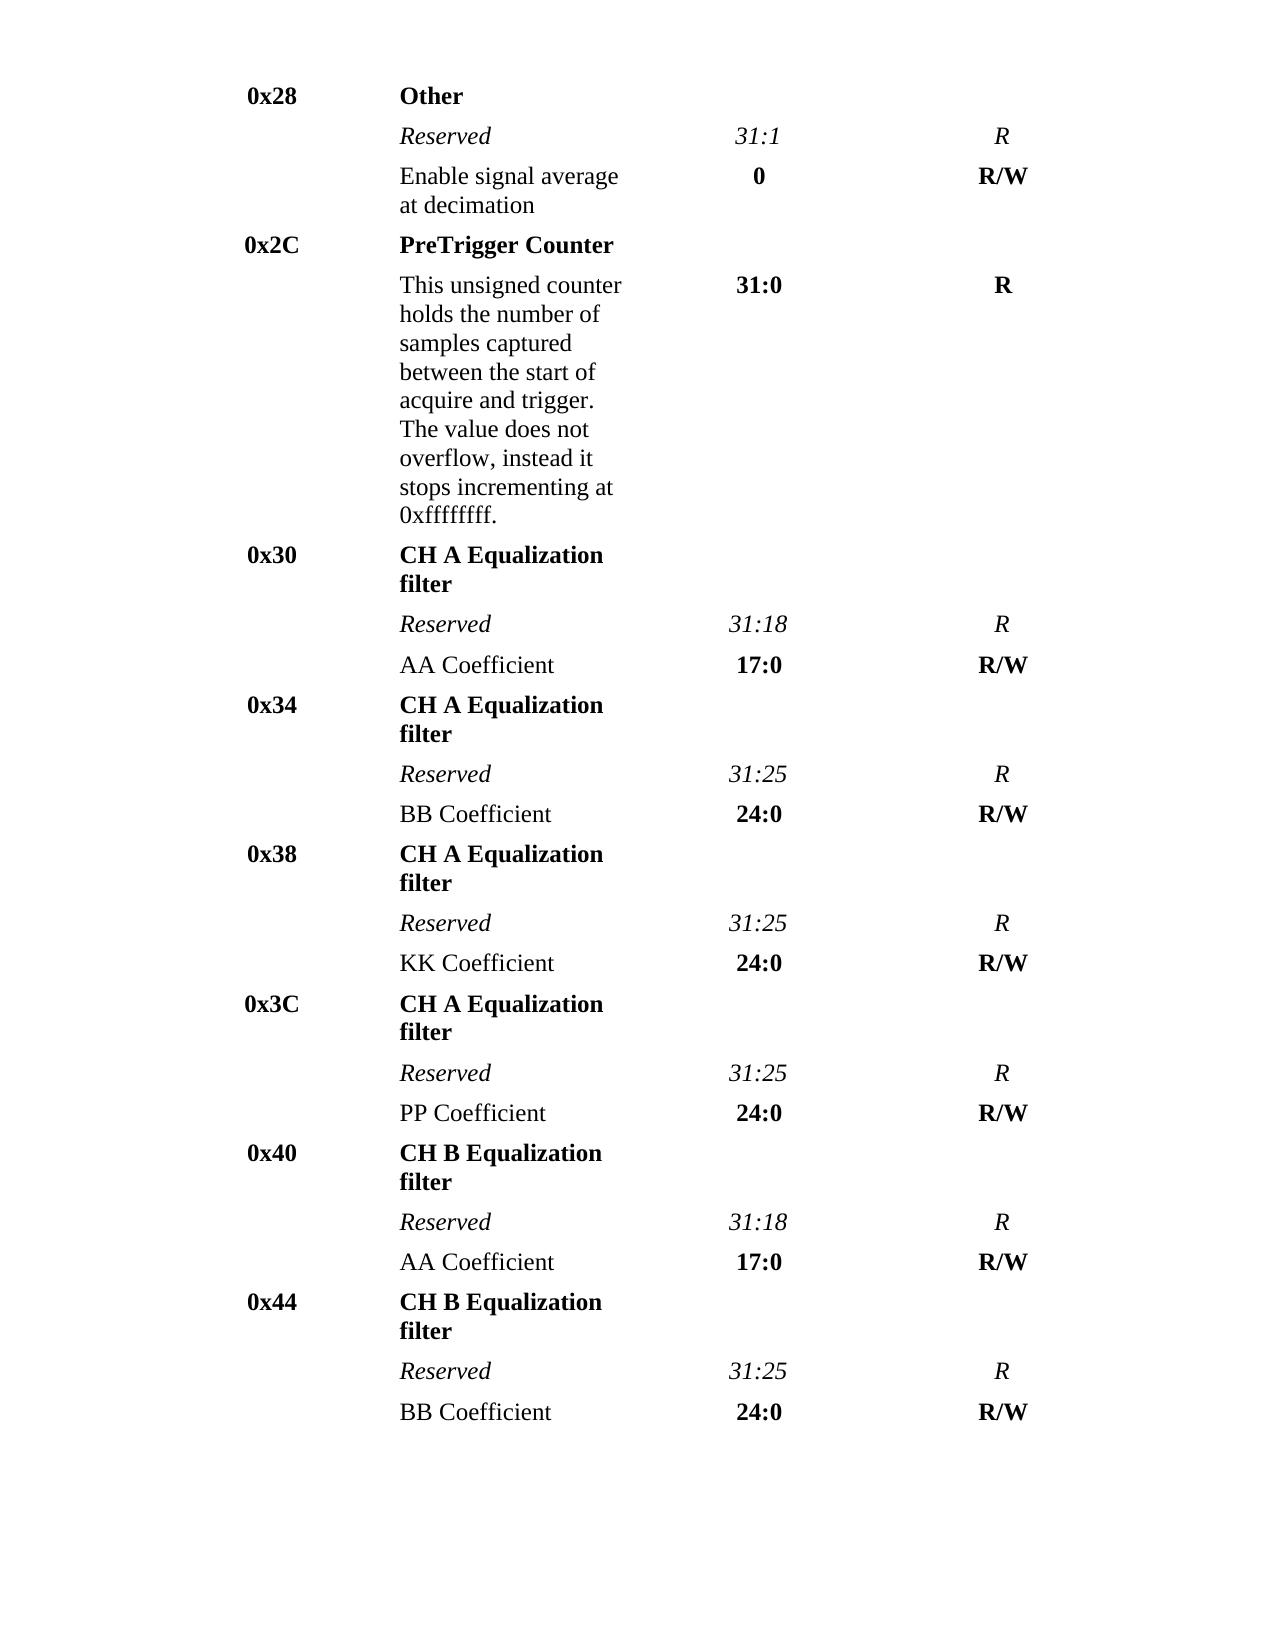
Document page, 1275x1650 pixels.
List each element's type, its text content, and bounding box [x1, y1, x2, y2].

table_cell [637, 75, 881, 115]
table_cell [637, 834, 881, 902]
table_cell [150, 1351, 393, 1391]
table_cell Reserved [394, 604, 637, 644]
table_cell [150, 1391, 393, 1554]
table_cell PreTrigger Counter [394, 224, 637, 264]
table_cell This unsigned counter holds the number of samples captured between the start of acquire and trigger. The value does not overflow, instead it stops incrementing at 0xffffffff. [394, 265, 637, 535]
table_cell 0 [637, 155, 881, 224]
table_cell [637, 1132, 881, 1201]
table_cell R [881, 1052, 1125, 1092]
table_cell [150, 155, 393, 224]
table_cell R/W [881, 793, 1125, 833]
table_cell Reserved [394, 903, 637, 943]
table_cell 24:0 [637, 1391, 881, 1554]
table_cell 0x34 [150, 684, 393, 753]
table_cell R/W [881, 644, 1125, 684]
table_cell R/W [881, 1241, 1125, 1282]
table_cell [150, 943, 393, 983]
table_cell R [881, 903, 1125, 943]
table_cell 0x44 [150, 1282, 393, 1351]
table_cell R/W [881, 1391, 1125, 1554]
table_cell PP Coefficient [394, 1092, 637, 1132]
table_cell 31:25 [637, 1351, 881, 1391]
table_cell AA Coefficient [394, 644, 637, 684]
table_cell 24:0 [637, 943, 881, 983]
table_cell R [881, 604, 1125, 644]
table_cell BB Coefficient [394, 793, 637, 833]
table_cell R [881, 1201, 1125, 1241]
table_cell CH A Equalization filter [394, 983, 637, 1052]
table_cell CH A Equalization filter [394, 684, 637, 753]
table_cell [637, 1282, 881, 1351]
table_cell R/W [881, 943, 1125, 983]
table_cell Other [394, 75, 637, 115]
table_cell 24:0 [637, 1092, 881, 1132]
table_cell [150, 753, 393, 793]
table_cell [150, 604, 393, 644]
table_cell CH B Equalization filter [394, 1282, 637, 1351]
table_cell CH B Equalization filter [394, 1132, 637, 1201]
table_cell 31:25 [637, 753, 881, 793]
table_cell [881, 1132, 1125, 1201]
table_cell [881, 983, 1125, 1052]
table_cell 0x30 [150, 535, 393, 604]
table_cell 24:0 [637, 793, 881, 833]
table_cell [150, 1201, 393, 1241]
table_cell [881, 834, 1125, 902]
table_cell [150, 903, 393, 943]
table_cell R [881, 265, 1125, 535]
table_cell CH A Equalization filter [394, 535, 637, 604]
table_cell 31:25 [637, 1052, 881, 1092]
table_cell [637, 684, 881, 753]
table_cell [150, 1092, 393, 1132]
table_cell Reserved [394, 115, 637, 155]
table_cell BB Coefficient [394, 1391, 637, 1554]
table_cell [150, 1052, 393, 1092]
table_cell 17:0 [637, 1241, 881, 1282]
table_cell CH A Equalization filter [394, 834, 637, 902]
table_cell [150, 793, 393, 833]
table_cell R [881, 115, 1125, 155]
table_cell [637, 535, 881, 604]
table_cell [881, 75, 1125, 115]
table_cell [881, 684, 1125, 753]
table_cell 31:18 [637, 604, 881, 644]
table_cell R/W [881, 155, 1125, 224]
table_cell R/W [881, 1092, 1125, 1132]
table_cell 31:0 [637, 265, 881, 535]
table_cell 0x2C [150, 224, 393, 264]
table_cell 0x38 [150, 834, 393, 902]
table_cell R [881, 753, 1125, 793]
table_cell [881, 1282, 1125, 1351]
table_cell [150, 265, 393, 535]
table_cell [150, 644, 393, 684]
table_cell R [881, 1351, 1125, 1391]
table_cell 0x40 [150, 1132, 393, 1201]
table_cell Reserved [394, 1201, 637, 1241]
table_cell Enable signal average at decimation [394, 155, 637, 224]
table_cell [881, 224, 1125, 264]
table_cell Reserved [394, 753, 637, 793]
table_cell 0x3C [150, 983, 393, 1052]
table_cell 0x28 [150, 75, 393, 115]
table_cell [150, 1241, 393, 1282]
table_cell Reserved [394, 1351, 637, 1391]
table_cell [637, 983, 881, 1052]
table_cell 17:0 [637, 644, 881, 684]
table_cell [637, 224, 881, 264]
table_cell 31:18 [637, 1201, 881, 1241]
table_cell [881, 535, 1125, 604]
table_cell 31:1 [637, 115, 881, 155]
table_cell KK Coefficient [394, 943, 637, 983]
table_cell AA Coefficient [394, 1241, 637, 1282]
table_cell Reserved [394, 1052, 637, 1092]
table_cell 31:25 [637, 903, 881, 943]
table_cell [150, 115, 393, 155]
